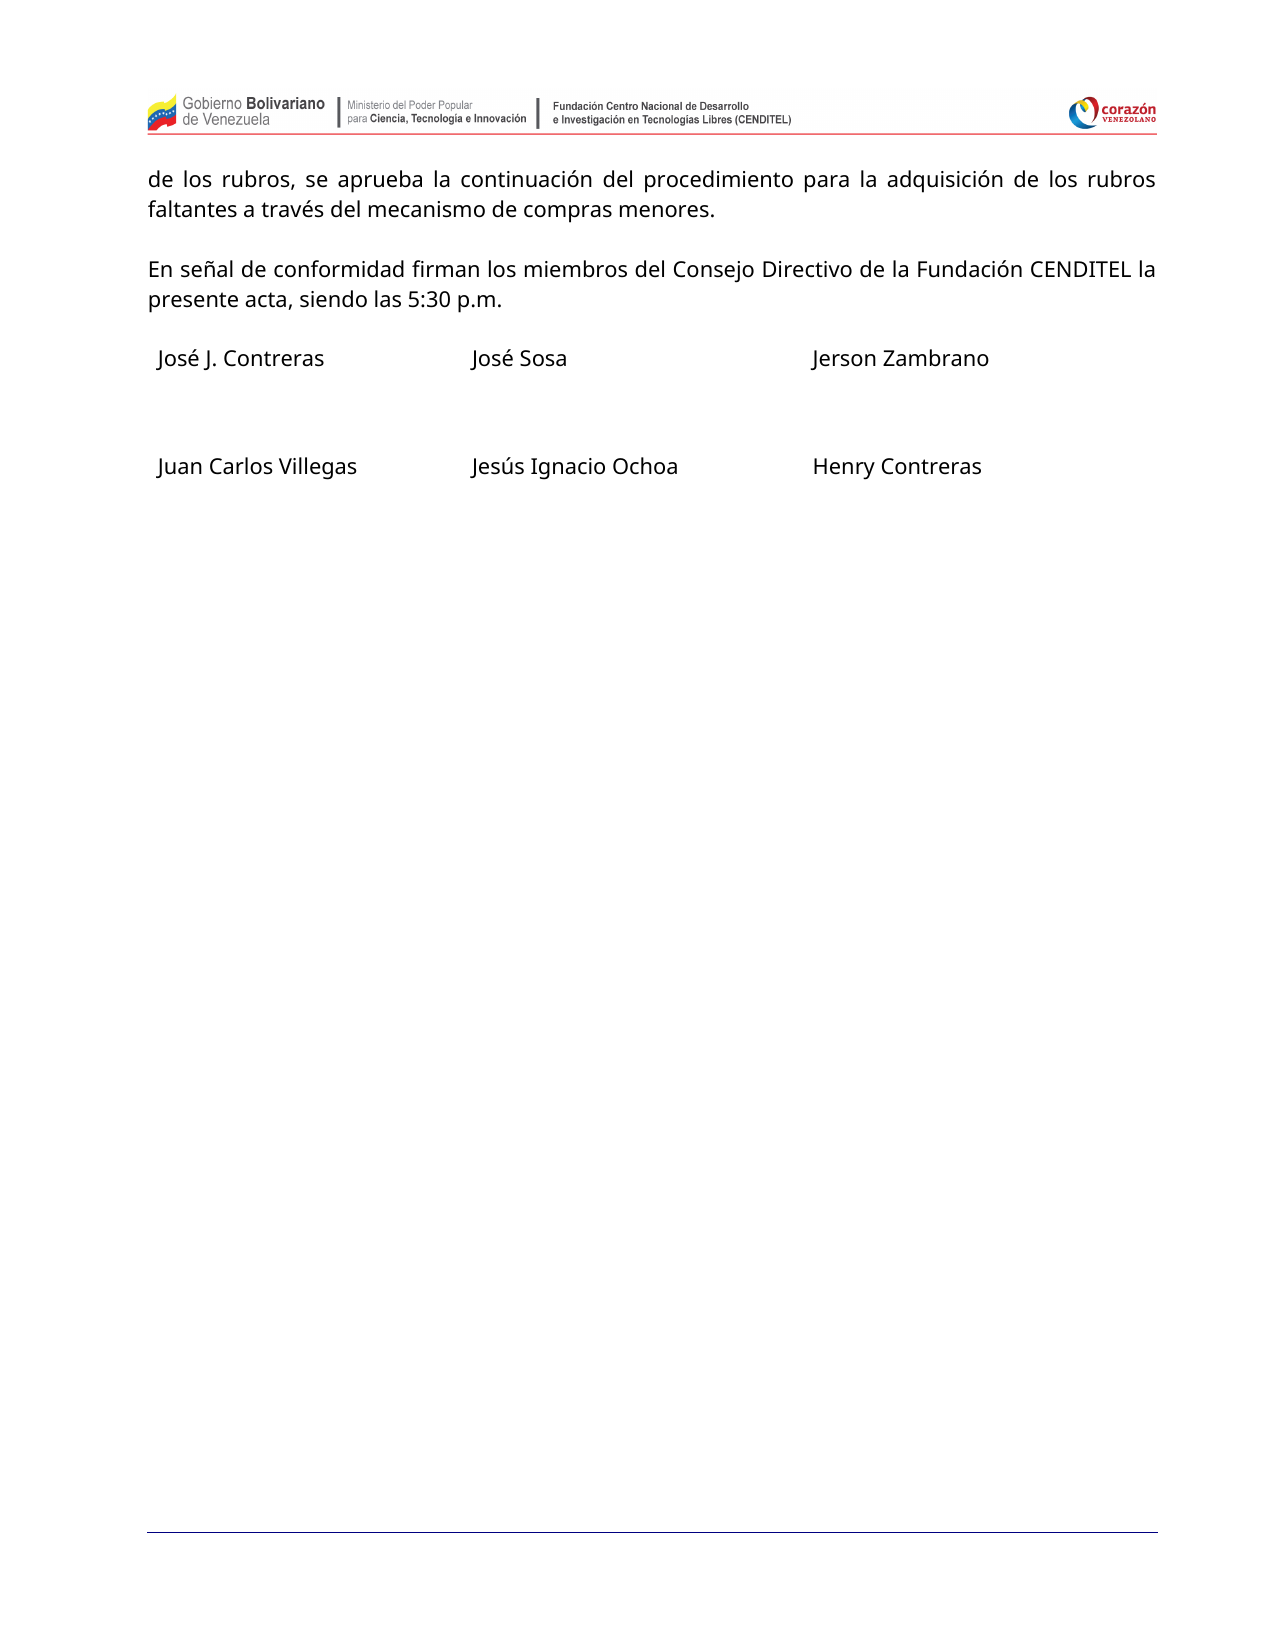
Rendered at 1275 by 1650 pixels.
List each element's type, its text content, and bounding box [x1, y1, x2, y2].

text En señal de conformidad firman los miembros del Consejo Directivo de la Fundación CENDITEL la presente acta, siendo las 5:30 p.m. [148, 254, 1157, 313]
table_header Jerson Zambrano [805, 343, 1153, 451]
picture [147, 88, 1157, 135]
table_cell Juan Carlos Villegas [150, 451, 464, 562]
table_header José Sosa [465, 343, 805, 451]
table_header José J. Contreras [150, 343, 464, 451]
table_cell Jesús Ignacio Ochoa [465, 451, 805, 562]
table_cell Henry Contreras [805, 451, 1153, 562]
text de los rubros, se aprueba la continuación del procedimiento para la adquisición de los rubros faltantes a través del mecanismo de compras menores. [148, 164, 1157, 224]
